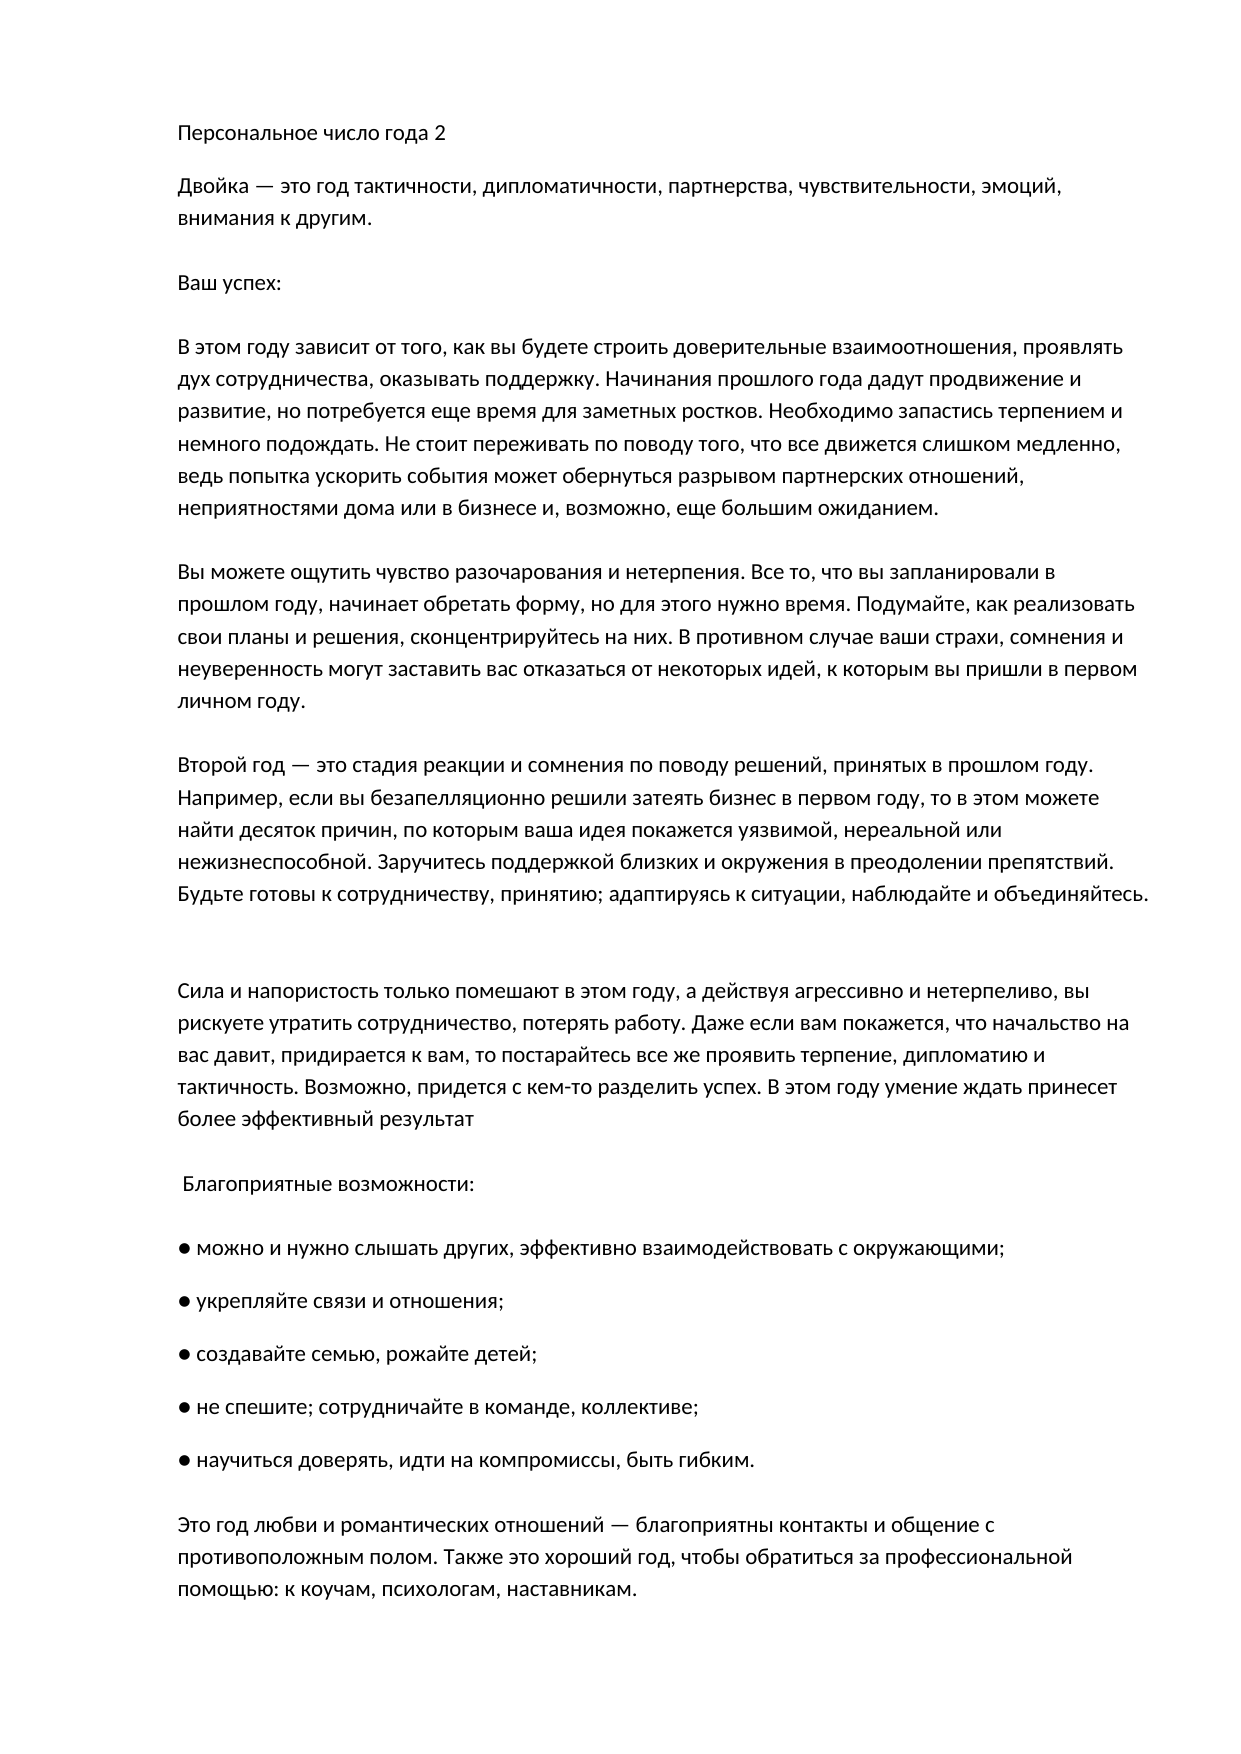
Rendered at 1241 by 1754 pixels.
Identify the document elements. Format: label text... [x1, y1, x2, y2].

text Двойка — это год тактичности, дипломатичности, партнерства, чувствительности, эмоций, внимания к другим. Ваш успех: В этом году зависит от того, как вы будете строить доверительные взаимоотношения, проявлять дух сотрудничества, оказывать поддержку. Начинания прошлого года дадут продвижение и развитие, но потребуется еще время для заметных ростков. Необходимо запастись терпением и немного подождать. Не стоит переживать по поводу того, что все движется слишком медленно, ведь попытка ускорить события может обернуться разрывом партнерских отношений, неприятностями дома или в бизнесе и, возможно, еще большим ожиданием. Вы можете ощутить чувство разочарования и нетерпения. Все то, что вы запланировали в прошлом году, начинает обретать форму, но для этого нужно время. Подумайте, как реализовать свои планы и решения, сконцентрируйтесь на них. В противном случае ваши страхи, сомнения и неуверенность могут заставить вас отказаться от некоторых идей, к которым вы пришли в первом личном году. Второй год — это стадия реакции и сомнения по поводу решений, принятых в прошлом году. Например, если вы безапелляционно решили затеять бизнес в первом году, то в этом можете найти десяток причин, по которым ваша идея покажется уязвимой, нереальной или нежизнеспособной. Заручитесь поддержкой близких и окружения в преодолении препятствий. Будьте готовы к сотрудничеству, принятию; адаптируясь к ситуации, наблюдайте и объединяйтесь. Сила и напористость только помешают в этом году, а действуя агрессивно и нетерпеливо, вы рискуете утратить сотрудничество, потерять работу. Даже если вам покажется, что начальство на вас давит, придирается к вам, то постарайтесь все же проявить терпение, дипломатию и тактичность. Возможно, придется с кем-то разделить успех. В этом году умение ждать принесет более эффективный результат Благоприятные возможности: ● можно и нужно слышать других, эффективно взаимодействовать с окружающими; [177, 171, 1152, 1261]
text Персональное число года 2 [177, 118, 1152, 146]
text ● научиться доверять, идти на компромиссы, быть гибким. Это год любви и романтических отношений — благоприятны контакты и общение с противоположным полом. Также это хороший год, чтобы обратиться за профессиональной помощью: к коучам, психологам, наставникам. [177, 1445, 1152, 1634]
text ● не спешите; сотрудничайте в команде, коллективе; [177, 1392, 1152, 1420]
text ● создавайте семью, рожайте детей; [177, 1339, 1152, 1367]
text ● укрепляйте связи и отношения; [177, 1286, 1152, 1314]
